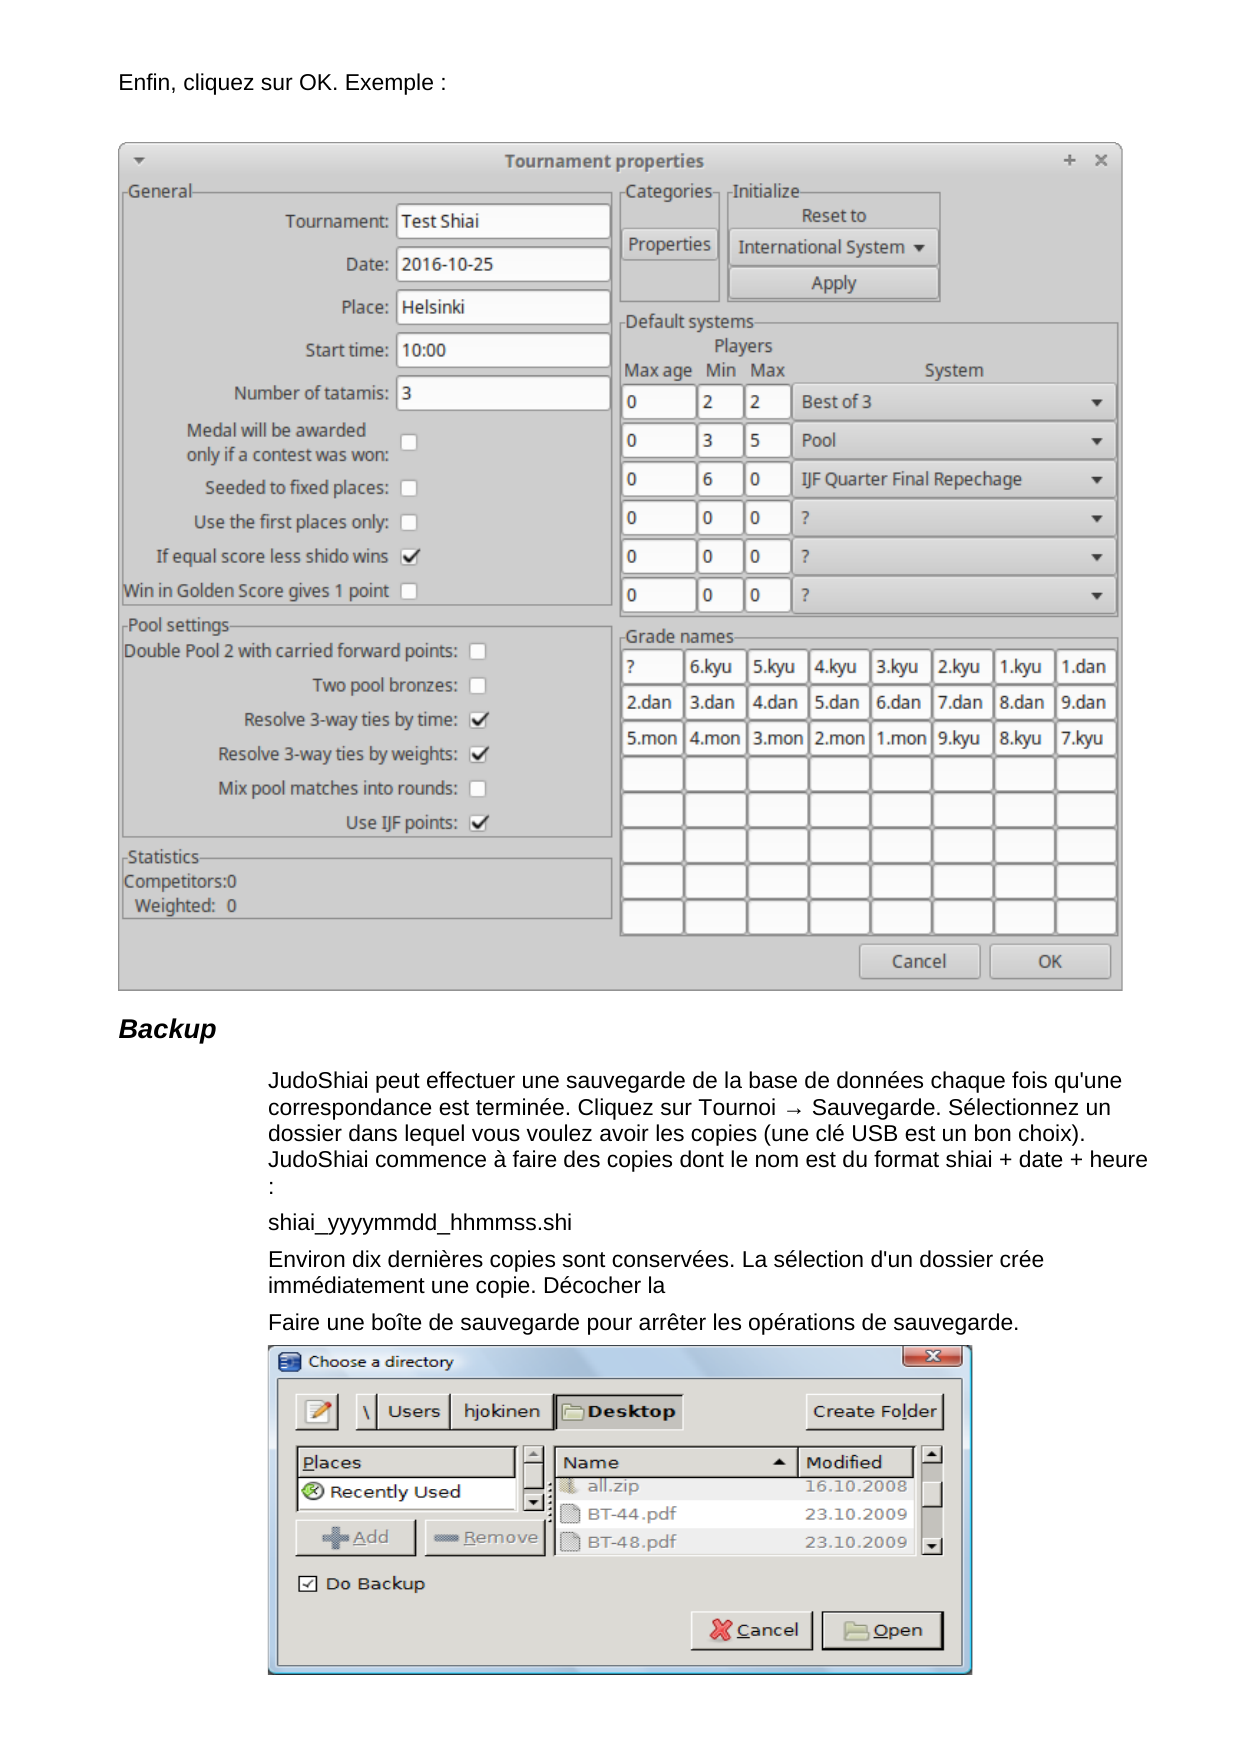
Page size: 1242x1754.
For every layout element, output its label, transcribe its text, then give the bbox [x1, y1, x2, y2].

text JudoShiai peut effectuer une sauvegarde de la base de données chaque fois qu'une correspondance est terminée. Cliquez sur Tournoi → Sauvegarde. Sélectionnez un dossier dans lequel vous voulez avoir les copies (une clé USB est un bon choix). JudoShiai commence à faire des copies dont le nom est du format shiai + date + heure : [268, 1067, 1152, 1199]
text Environ dix dernières copies sont conservées. La sélection d'un dossier crée immédiatement une copie. Décocher la [268, 1246, 1152, 1298]
text shiai_yyyymmdd_hhmmss.shi [268, 1209, 1152, 1236]
picture [267, 1345, 973, 1675]
text Faire une boîte de sauvegarde pour arrêter les opérations de sauvegarde. [268, 1309, 1152, 1335]
text Enfin, cliquez sur OK. Exemple : [118, 69, 1152, 96]
text Backup [118, 1013, 1152, 1044]
picture [118, 142, 1123, 991]
